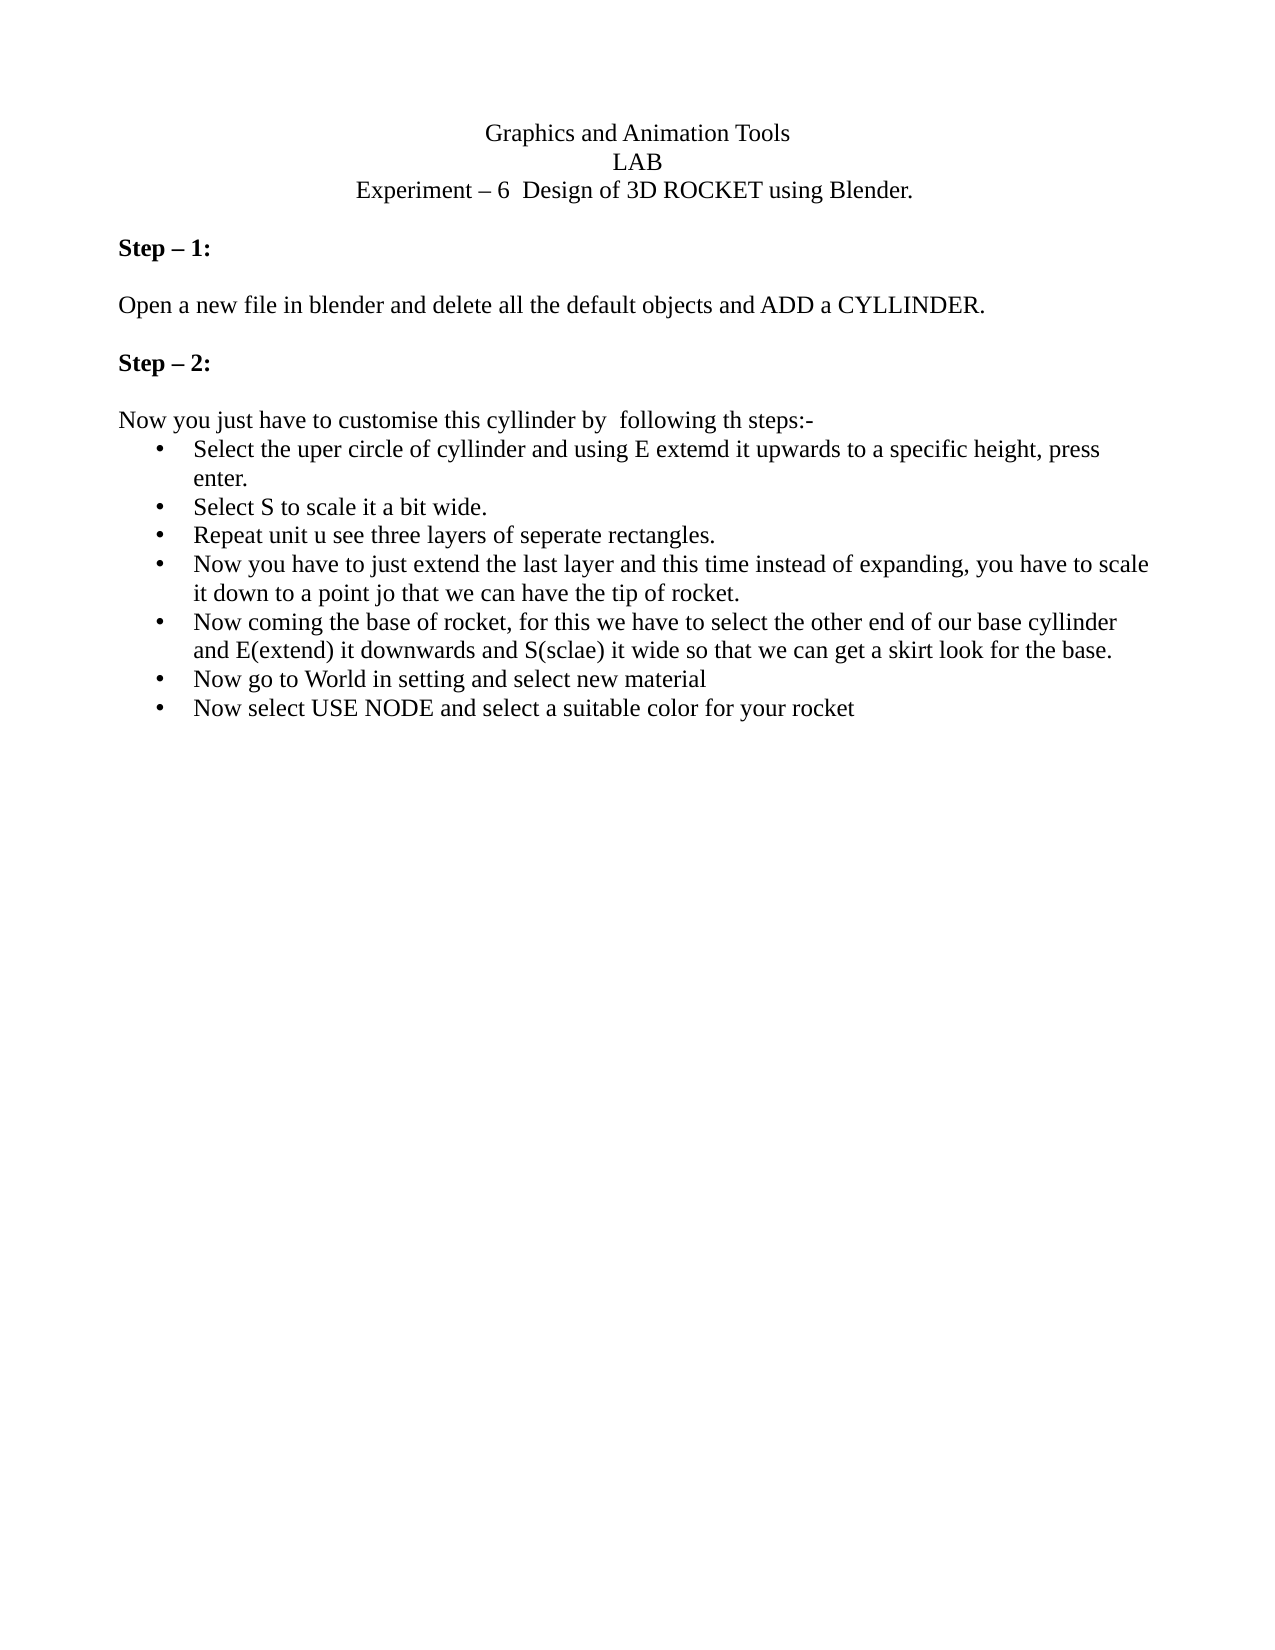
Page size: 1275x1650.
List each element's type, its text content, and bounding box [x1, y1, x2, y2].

text Step – 2: [118, 348, 1157, 377]
text LAB [118, 147, 1157, 176]
list Select the uper circle of cyllinder and using E extemd it upwards to a specific height, press enter. [156, 434, 1157, 492]
list Now go to World in setting and select new material [156, 664, 1157, 693]
list Repeat unit u see three layers of seperate rectangles. [156, 521, 1157, 549]
text Now you just have to customise this cyllinder by following th steps:- [118, 406, 1157, 434]
text Experiment – 6 Design of 3D ROCKET using Blender. [118, 176, 1157, 204]
list Now you have to just extend the last layer and this time instead of expanding, you have to scale it down to a point jo that we can have the tip of rocket. [156, 549, 1157, 607]
list Now select USE NODE and select a suitable color for your rocket [156, 693, 1157, 722]
list Select S to scale it a bit wide. [156, 492, 1157, 521]
text Graphics and Animation Tools [118, 118, 1157, 147]
text Step – 1: [118, 233, 1157, 262]
text Open a new file in blender and delete all the default objects and ADD a CYLLINDER. [118, 291, 1157, 348]
list Now coming the base of rocket, for this we have to select the other end of our base cyllinder and E(extend) it downwards and S(sclae) it wide so that we can get a skirt look for the base. [156, 607, 1157, 664]
